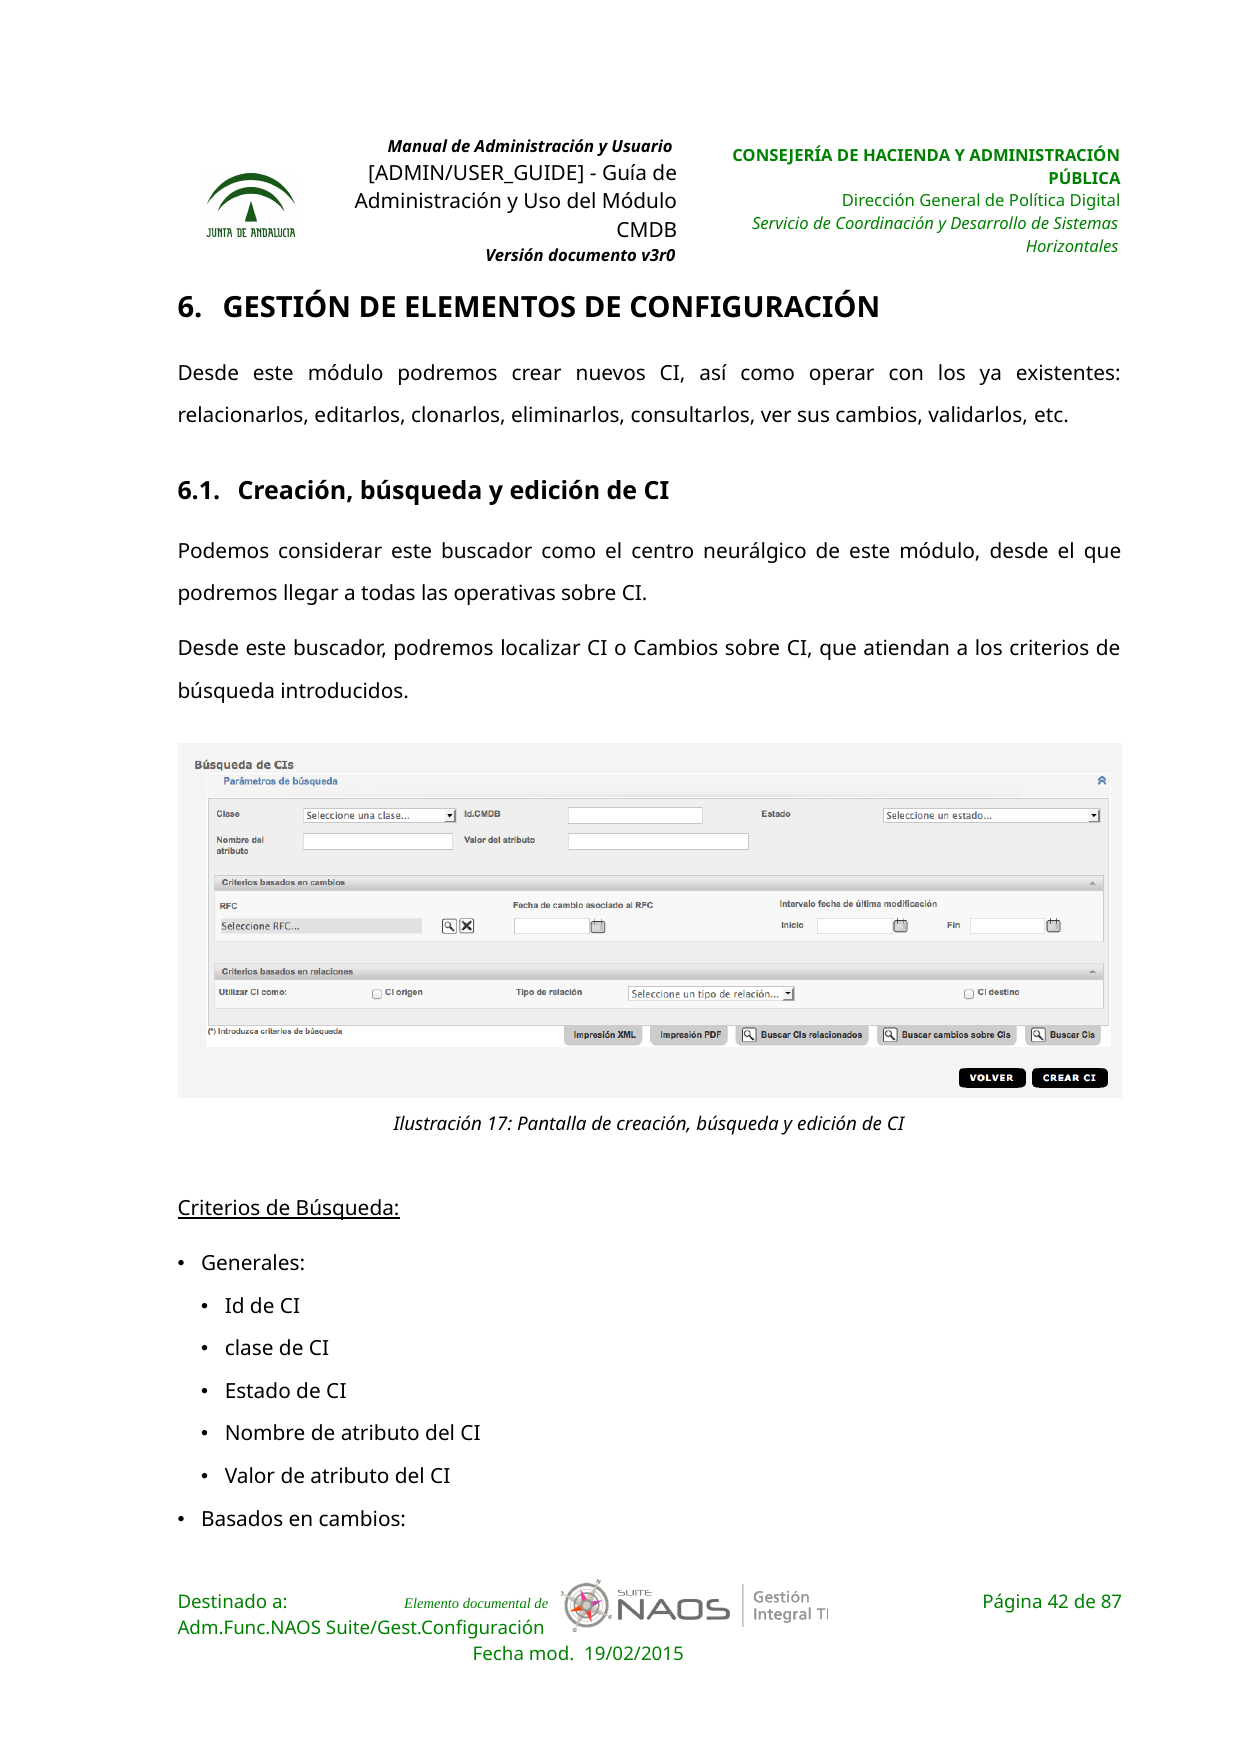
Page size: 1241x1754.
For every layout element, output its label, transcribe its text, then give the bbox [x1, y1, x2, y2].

picture [177, 743, 1123, 1098]
list Generales: [177, 1248, 1122, 1277]
list clase de CI [201, 1333, 1122, 1362]
list Estado de CI [201, 1376, 1122, 1404]
text Desde este buscador, podremos localizar CI o Cambios sobre CI, que atiendan a los criterios de búsqueda introducidos. [177, 633, 1122, 704]
subtitle Creación, búsqueda y edición de CI [177, 473, 1122, 507]
text Ilustración 17: Pantalla de creación, búsqueda y edición de CI [177, 1098, 1122, 1136]
list Id de CI [201, 1291, 1122, 1319]
picture [201, 173, 298, 241]
text Criterios de Búsqueda: [177, 1193, 1122, 1221]
text Desde este módulo podremos crear nuevos CI, así como operar con los ya existentes: relacionarlos, editarlos, clonarlos, eliminarlos, consultarlos, ver sus cambios, validarlos, etc. [177, 358, 1122, 429]
list Basados en cambios: [177, 1504, 1122, 1532]
text Podemos considerar este buscador como el centro neurálgico de este módulo, desde el que podremos llegar a todas las operativas sobre CI. [177, 536, 1122, 607]
subtitle GESTIÓN DE ELEMENTOS DE CONFIGURACIÓN [177, 286, 1122, 326]
list Nombre de atributo del CI [201, 1418, 1122, 1447]
picture [560, 1579, 829, 1632]
list Valor de atributo del CI [201, 1461, 1122, 1489]
